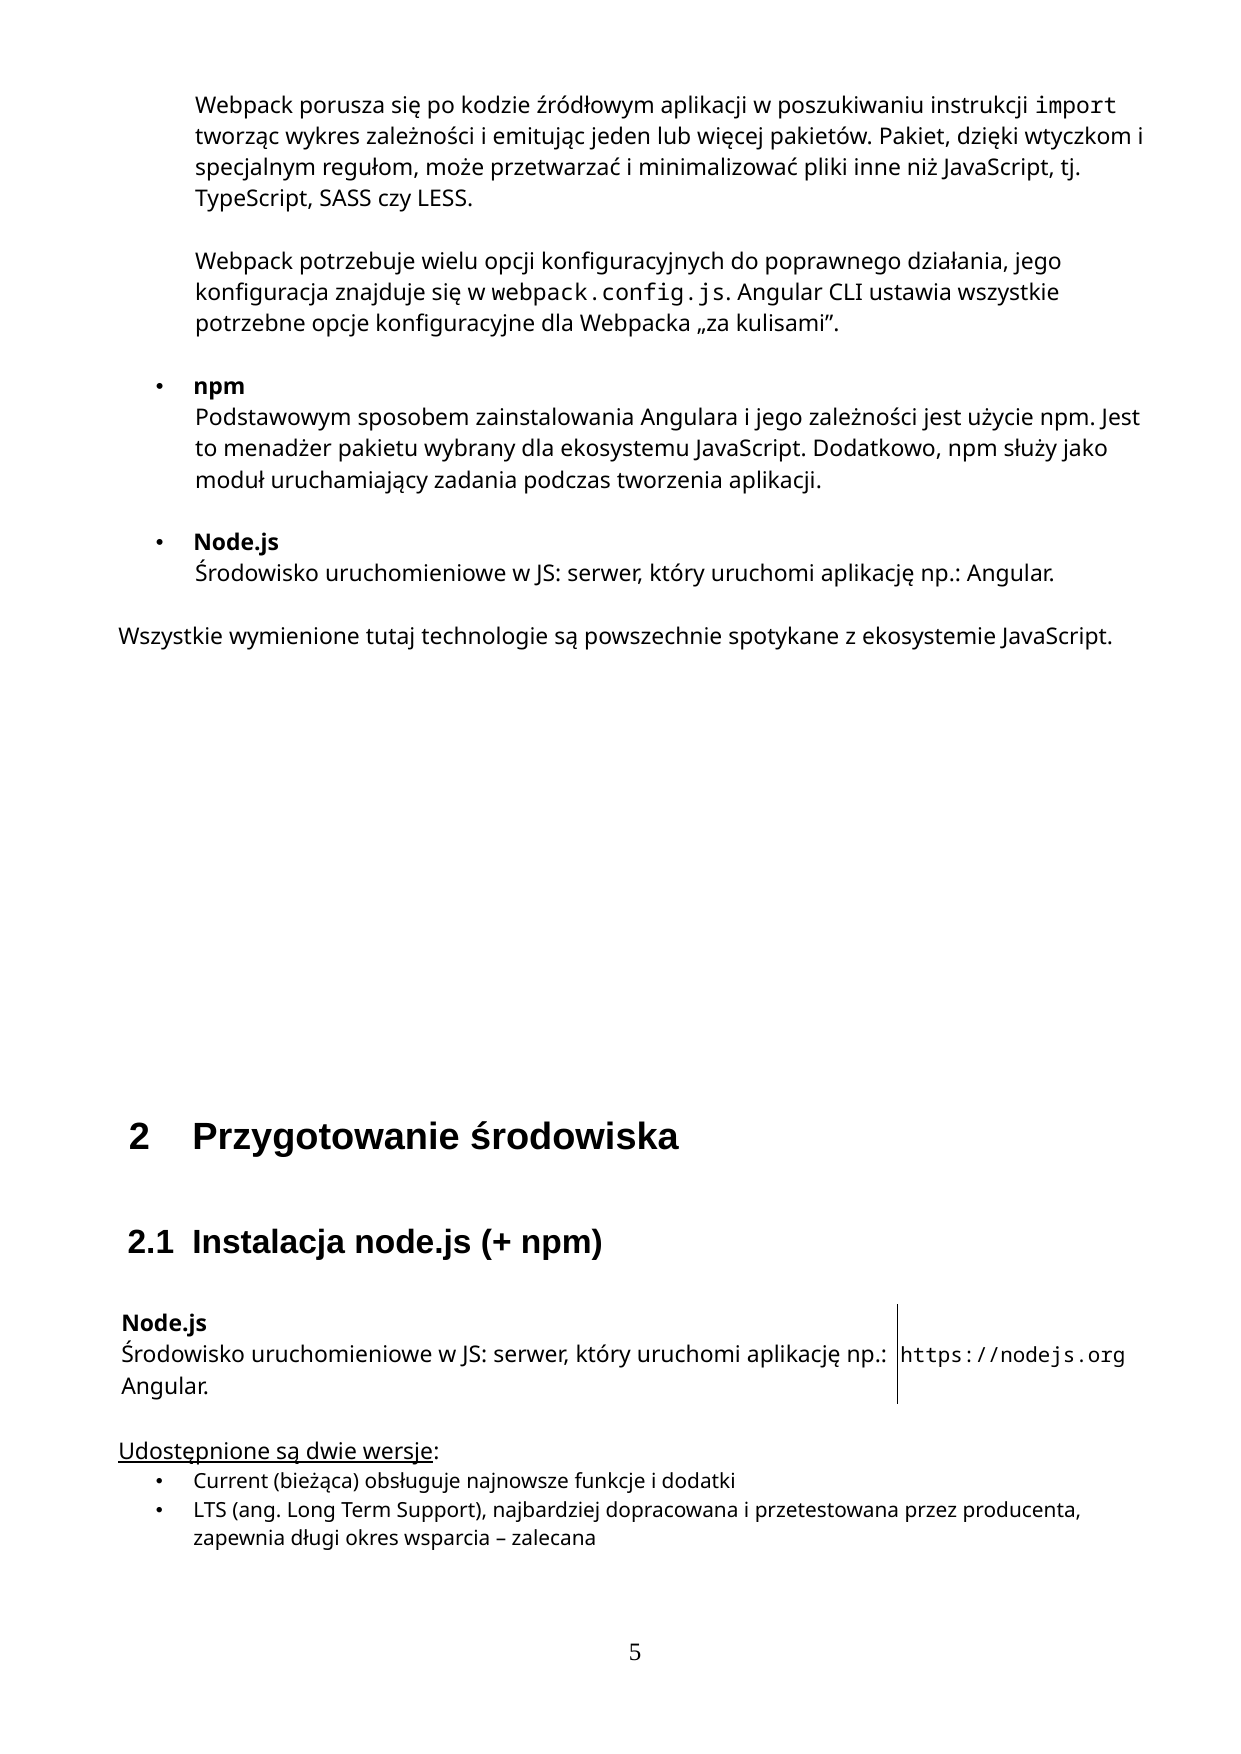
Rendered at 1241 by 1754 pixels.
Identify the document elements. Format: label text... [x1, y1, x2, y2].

text Webpack potrzebuje wielu opcji konfiguracyjnych do poprawnego działania, jego konfiguracja znajduje się w webpack.config.js. Angular CLI ustawia wszystkie potrzebne opcje konfiguracyjne dla Webpacka „za kulisami”. [195, 245, 1152, 370]
list Current (bieżąca) obsługuje najnowsze funkcje i dodatki [156, 1466, 1152, 1495]
list npm [156, 370, 1152, 401]
table_header https://nodejs.org [898, 1304, 1152, 1404]
subtitle Instalacja node.js (+ npm) [118, 1222, 1152, 1260]
list LTS (ang. Long Term Support), najbardziej dopracowana i przetestowana przez producenta, zapewnia długi okres wsparcia – zalecana [156, 1495, 1152, 1552]
table_header Node.js Środowisko uruchomieniowe w JS: serwer, który uruchomi aplikację np.: Angular. [118, 1304, 897, 1404]
list Node.js [156, 526, 1152, 557]
text Środowisko uruchomieniowe w JS: serwer, który uruchomi aplikację np.: Angular. [195, 557, 1152, 588]
text Udostępnione są dwie wersje: [118, 1435, 1152, 1466]
text Podstawowym sposobem zainstalowania Angulara i jego zależności jest użycie npm. Jest to menadżer pakietu wybrany dla ekosystemu JavaScript. Dodatkowo, npm służy jako moduł uruchamiający zadania podczas tworzenia aplikacji. [195, 401, 1152, 495]
subtitle Przygotowanie środowiska [118, 1113, 1152, 1157]
text Webpack porusza się po kodzie źródłowym aplikacji w poszukiwaniu instrukcji import tworząc wykres zależności i emitując jeden lub więcej pakietów. Pakiet, dzięki wtyczkom i specjalnym regułom, może przetwarzać i minimalizować pliki inne niż JavaScript, tj. TypeScript, SASS czy LESS. [195, 88, 1152, 213]
text Wszystkie wymienione tutaj technologie są powszechnie spotykane z ekosystemie JavaScript. [118, 620, 1152, 651]
